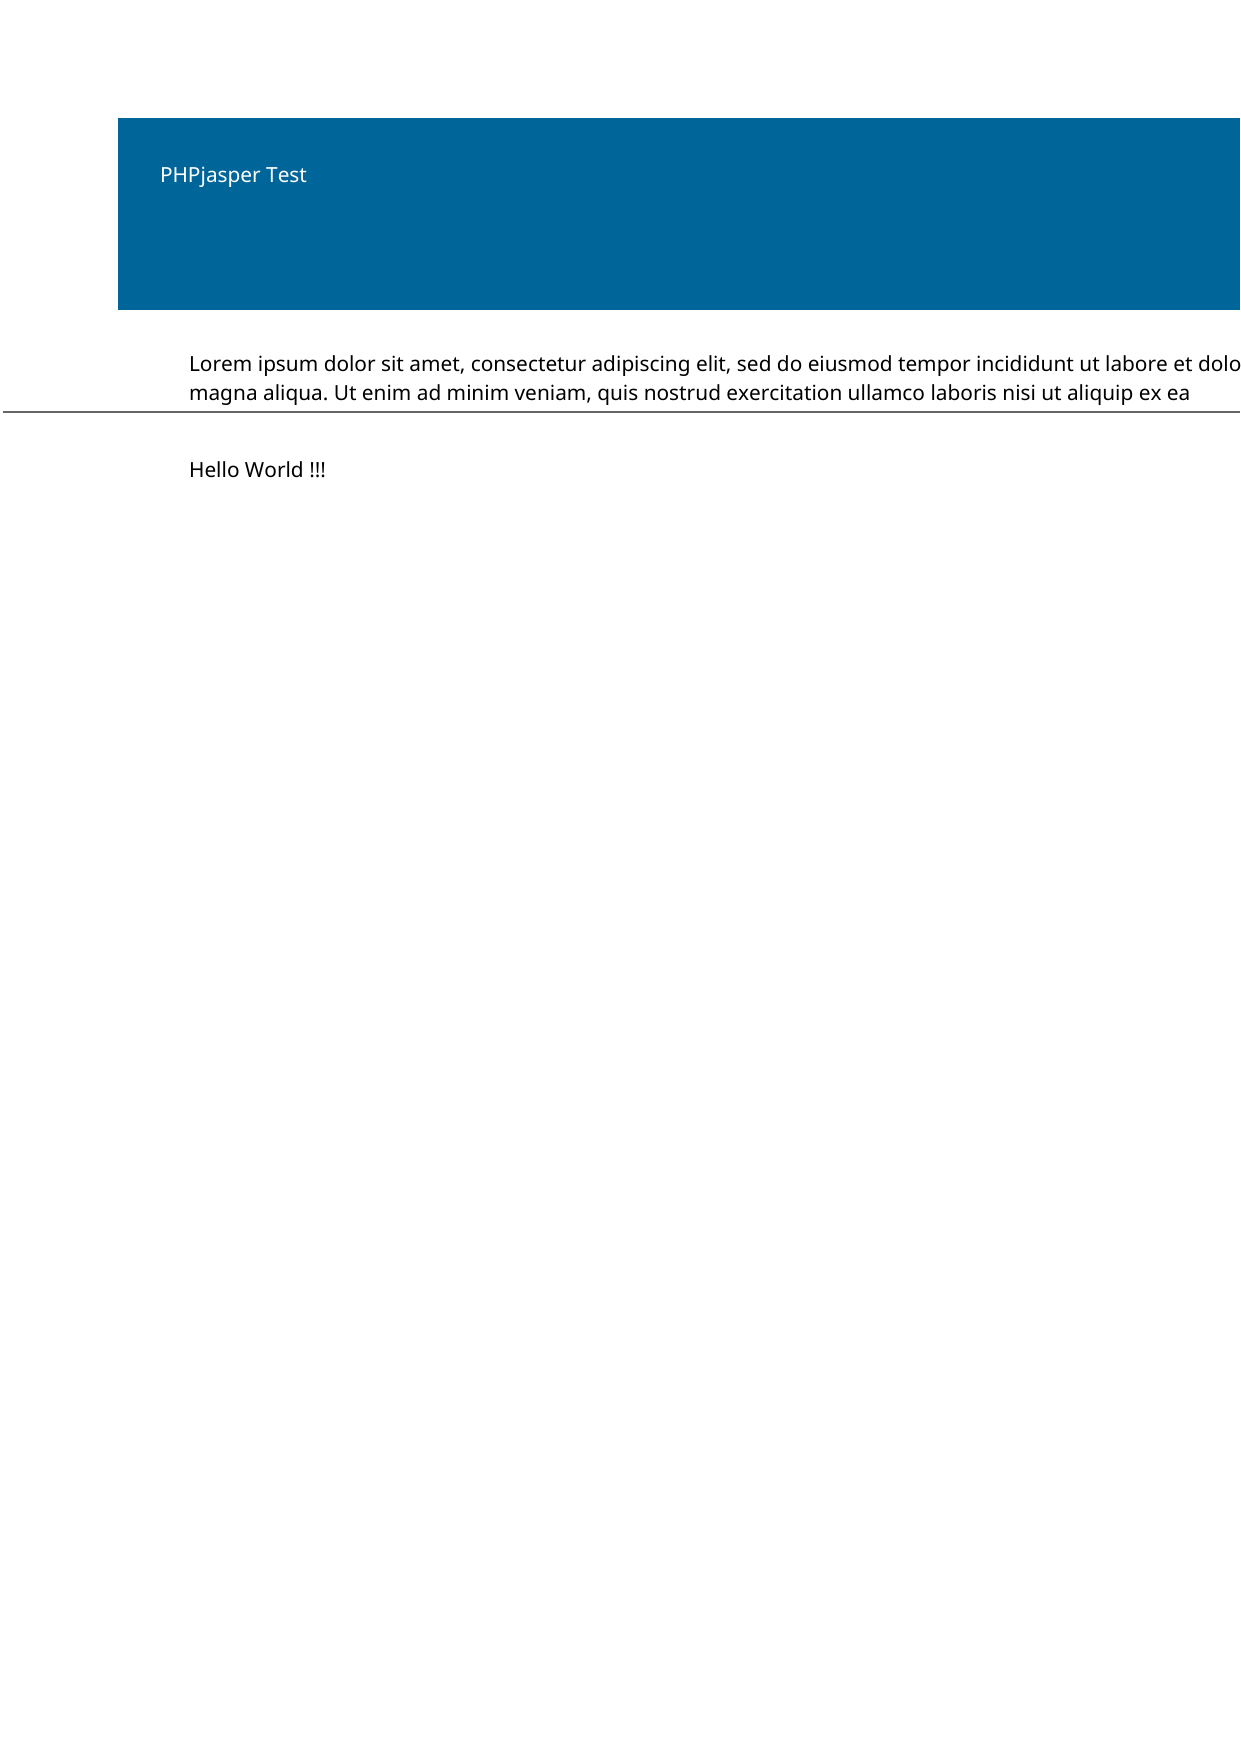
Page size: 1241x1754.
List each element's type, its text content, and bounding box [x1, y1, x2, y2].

table_cell [118, 414, 160, 456]
table_cell [368, 414, 1233, 456]
table_cell [118, 456, 160, 506]
table_cell [118, 349, 160, 411]
table_cell [189, 414, 368, 456]
table_cell [160, 414, 189, 456]
table_cell [189, 310, 368, 349]
table_header [118, 253, 1240, 310]
table_cell [1233, 310, 1240, 349]
table_cell [887, 160, 1240, 253]
table_cell [160, 456, 189, 506]
table_cell [118, 160, 160, 253]
table_cell [118, 310, 160, 349]
table_cell [160, 349, 189, 411]
table_cell Hello World !!! [189, 456, 1240, 506]
table_header [119, 118, 1240, 160]
table_cell Lorem ipsum dolor sit amet, consectetur adipiscing elit, sed do eiusmod tempor incididunt ut labore et dolore magna aliqua. Ut enim ad minim veniam, quis nostrud exercitation ullamco laboris nisi ut aliquip ex ea commodo consequat. [189, 349, 1240, 411]
table_cell [368, 310, 1233, 349]
table_cell PHPjasper Test [160, 160, 887, 253]
table_cell [160, 310, 189, 349]
table_cell [1233, 414, 1240, 456]
